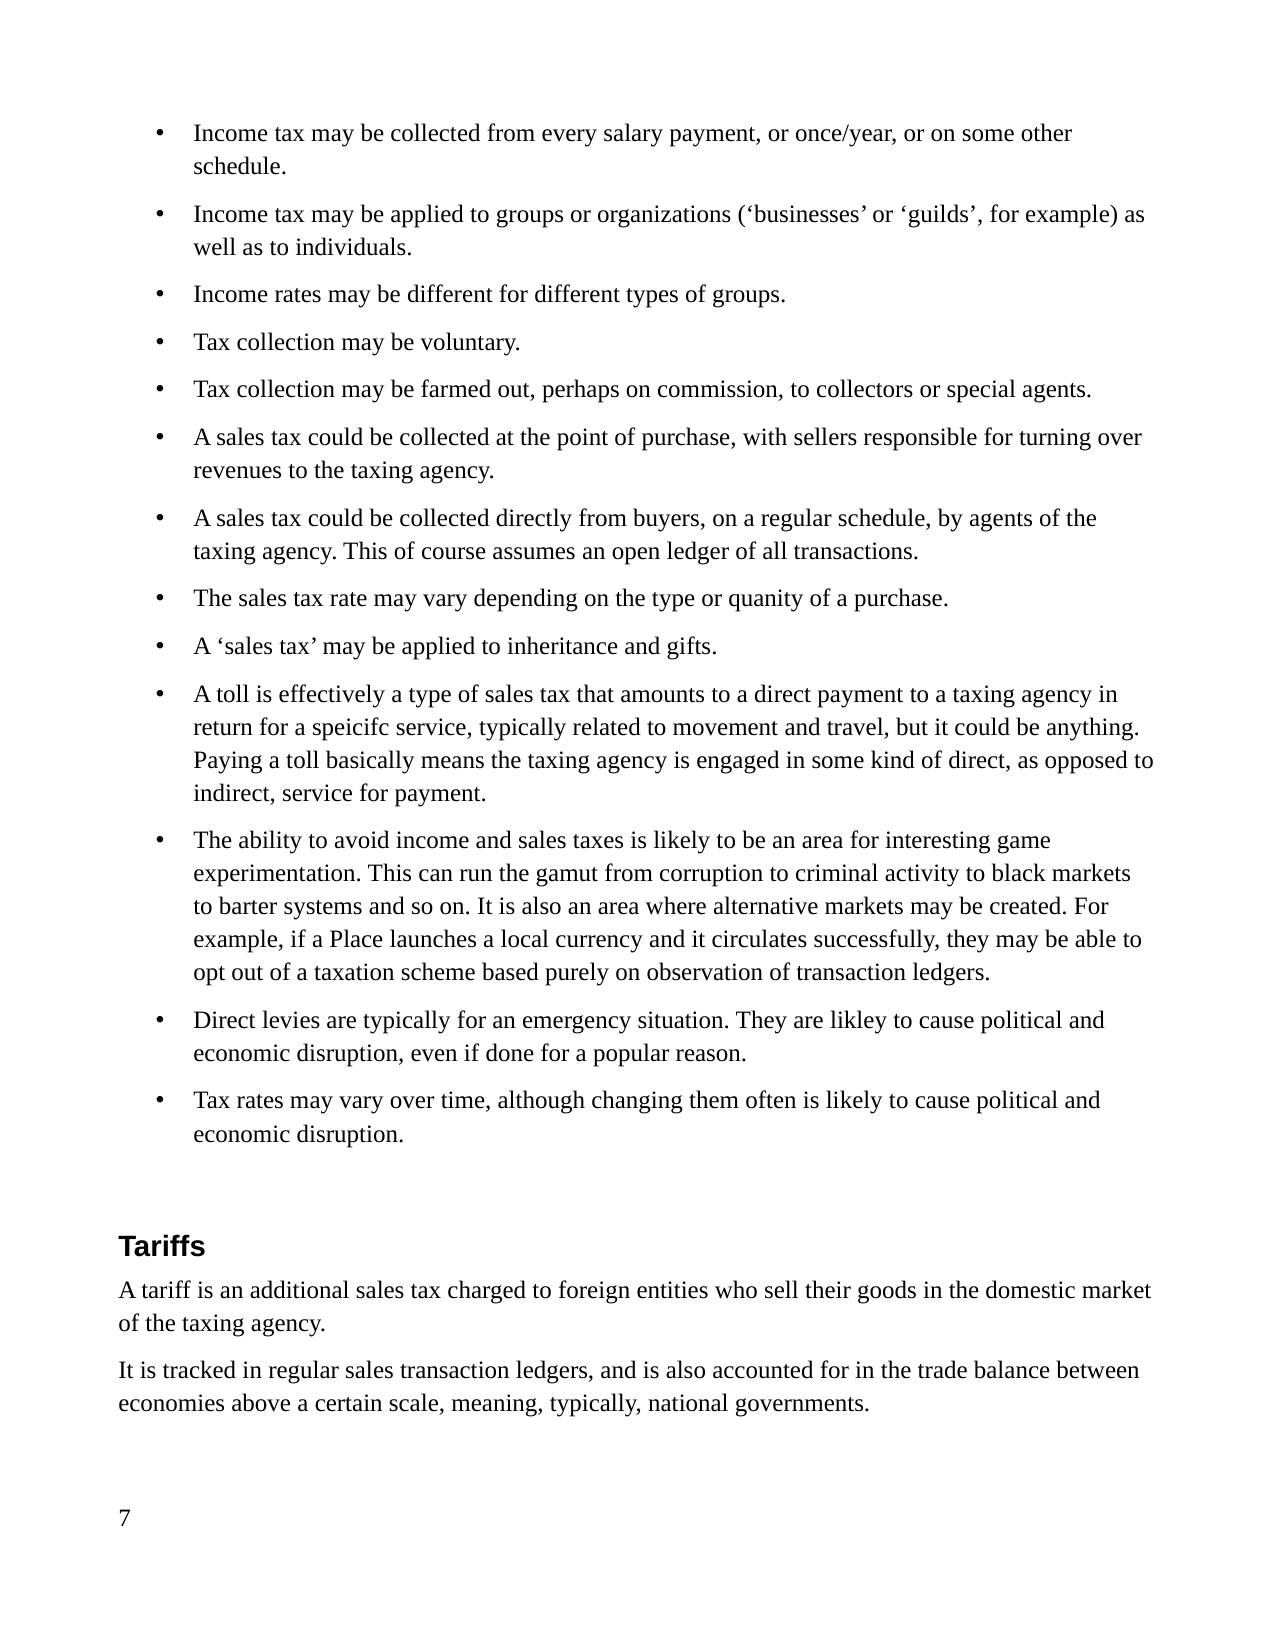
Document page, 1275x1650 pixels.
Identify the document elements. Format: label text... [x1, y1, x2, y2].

list Tax collection may be farmed out, perhaps on commission, to collectors or special agents. [156, 374, 1157, 403]
subtitle Tariffs [118, 1228, 1157, 1262]
list Income tax may be applied to groups or organizations (‘businesses’ or ‘guilds’, for example) as well as to individuals. [156, 199, 1157, 261]
list Direct levies are typically for an emergency situation. They are likley to cause political and economic disruption, even if done for a popular reason. [156, 1005, 1157, 1067]
list A ‘sales tax’ may be applied to inheritance and gifts. [156, 631, 1157, 660]
list Tax collection may be voluntary. [156, 327, 1157, 356]
list Income tax may be collected from every salary payment, or once/year, or on some other schedule. [156, 118, 1157, 180]
list The sales tax rate may vary depending on the type or quanity of a purchase. [156, 583, 1157, 612]
list The ability to avoid income and sales taxes is likely to be an area for interesting game experimentation. This can run the gamut from corruption to criminal activity to black markets to barter systems and so on. It is also an area where alternative markets may be created. For example, if a Place launches a local currency and it circulates successfully, they may be able to opt out of a taxation scheme based purely on observation of transaction ledgers. [156, 825, 1157, 986]
text A tariff is an additional sales tax charged to foreign entities who sell their goods in the domestic market of the taxing agency. [118, 1275, 1157, 1336]
list A sales tax could be collected directly from buyers, on a regular schedule, by agents of the taxing agency. This of course assumes an open ledger of all transactions. [156, 503, 1157, 564]
text It is tracked in regular sales transaction ledgers, and is also accounted for in the trade balance between economies above a certain scale, meaning, typically, national governments. [118, 1355, 1157, 1417]
list Tax rates may vary over time, although changing them often is likely to cause political and economic disruption. [156, 1086, 1157, 1147]
list A toll is effectively a type of sales tax that amounts to a direct payment to a taxing agency in return for a speicifc service, typically related to movement and travel, but it could be anything. Paying a toll basically means the taxing agency is engaged in some kind of direct, as opposed to indirect, service for payment. [156, 679, 1157, 806]
list A sales tax could be collected at the point of purchase, with sellers responsible for turning over revenues to the taxing agency. [156, 422, 1157, 484]
list Income rates may be different for different types of groups. [156, 279, 1157, 308]
